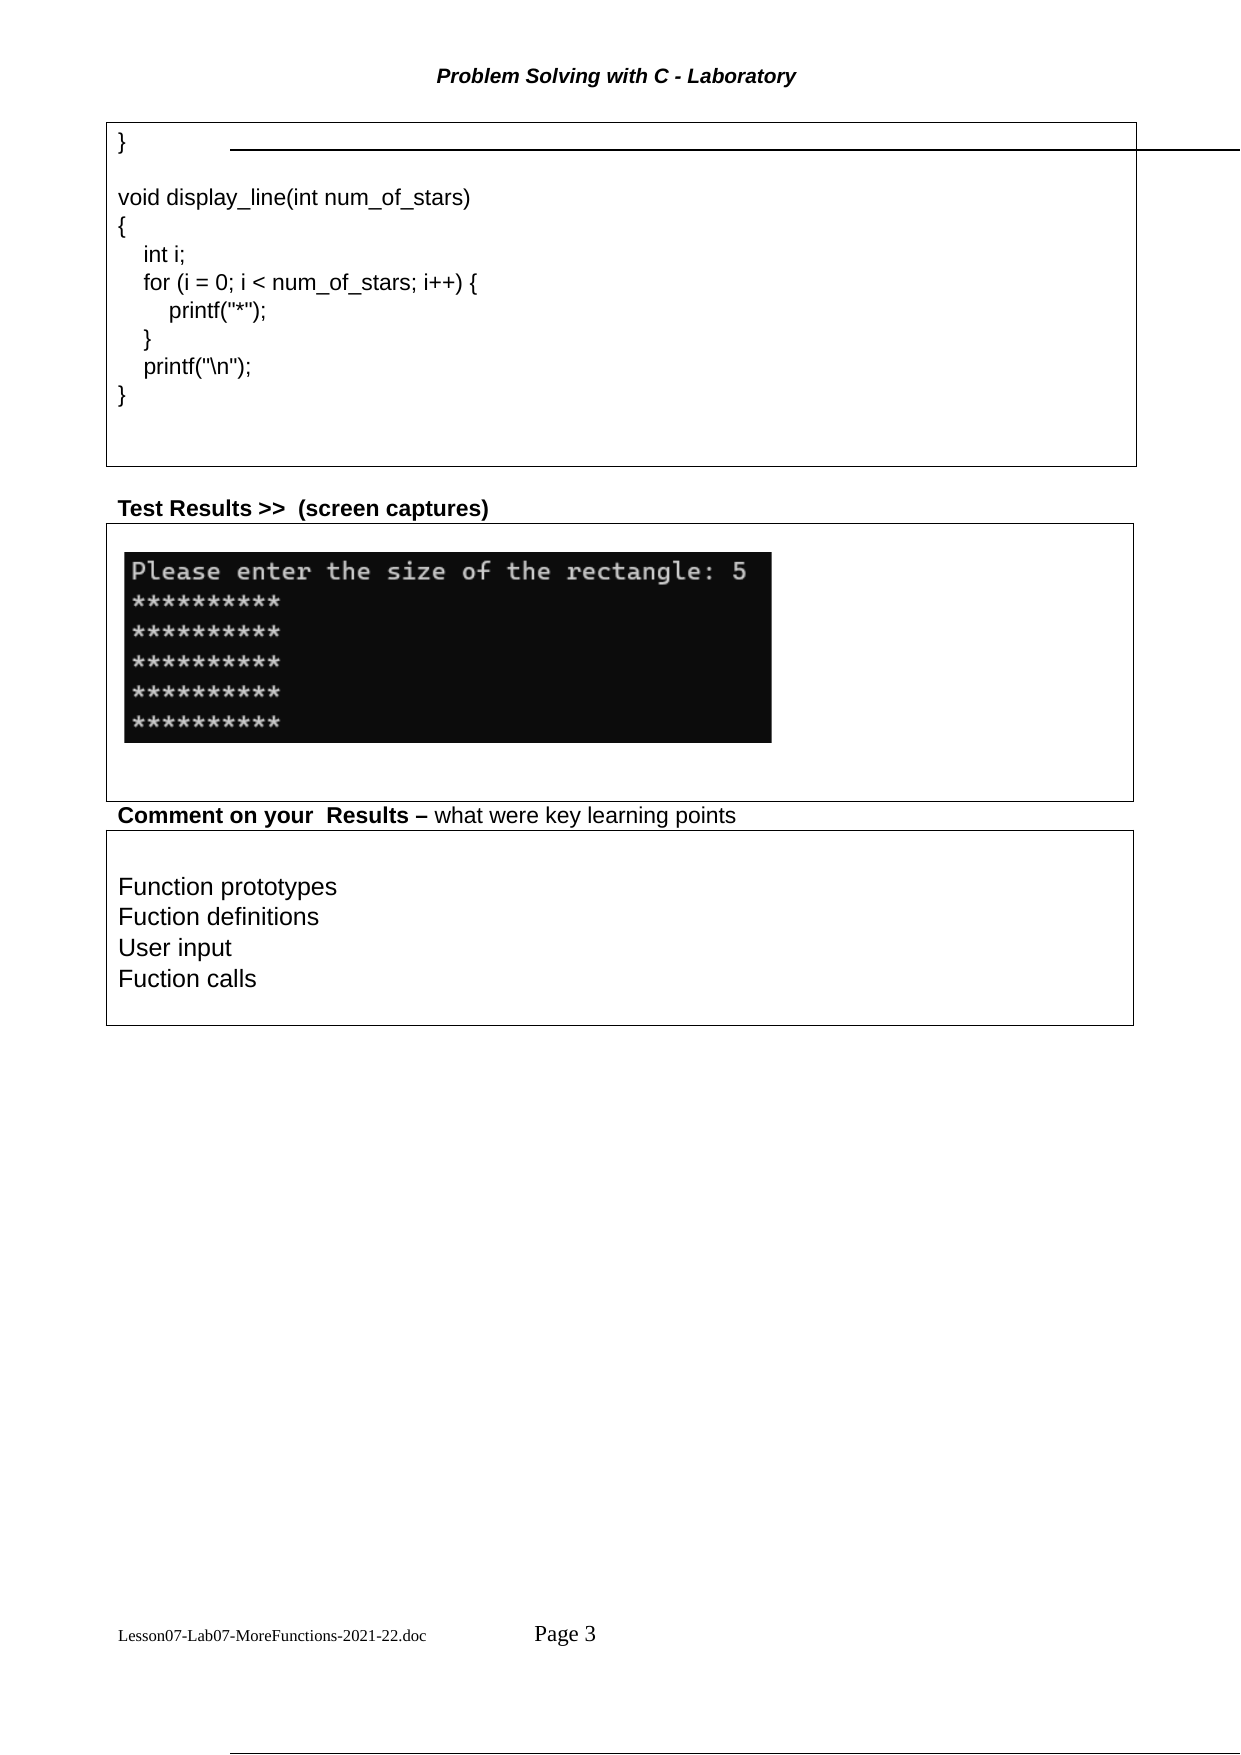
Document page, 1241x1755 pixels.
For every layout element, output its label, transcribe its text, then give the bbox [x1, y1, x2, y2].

table_header Function prototypes Fuction definitions User input Fuction calls [107, 831, 1133, 1025]
text Comment on your Results – what were key learning points [117, 802, 1114, 828]
subtitle Test Results >> (screen captures) [117, 495, 1114, 521]
table_header } void display_line(int num_of_stars) { int i; for (i = 0; i < num_of_stars; i++) { printf("*"); } printf("\n"); } [107, 123, 1136, 466]
table_header [107, 524, 1133, 801]
